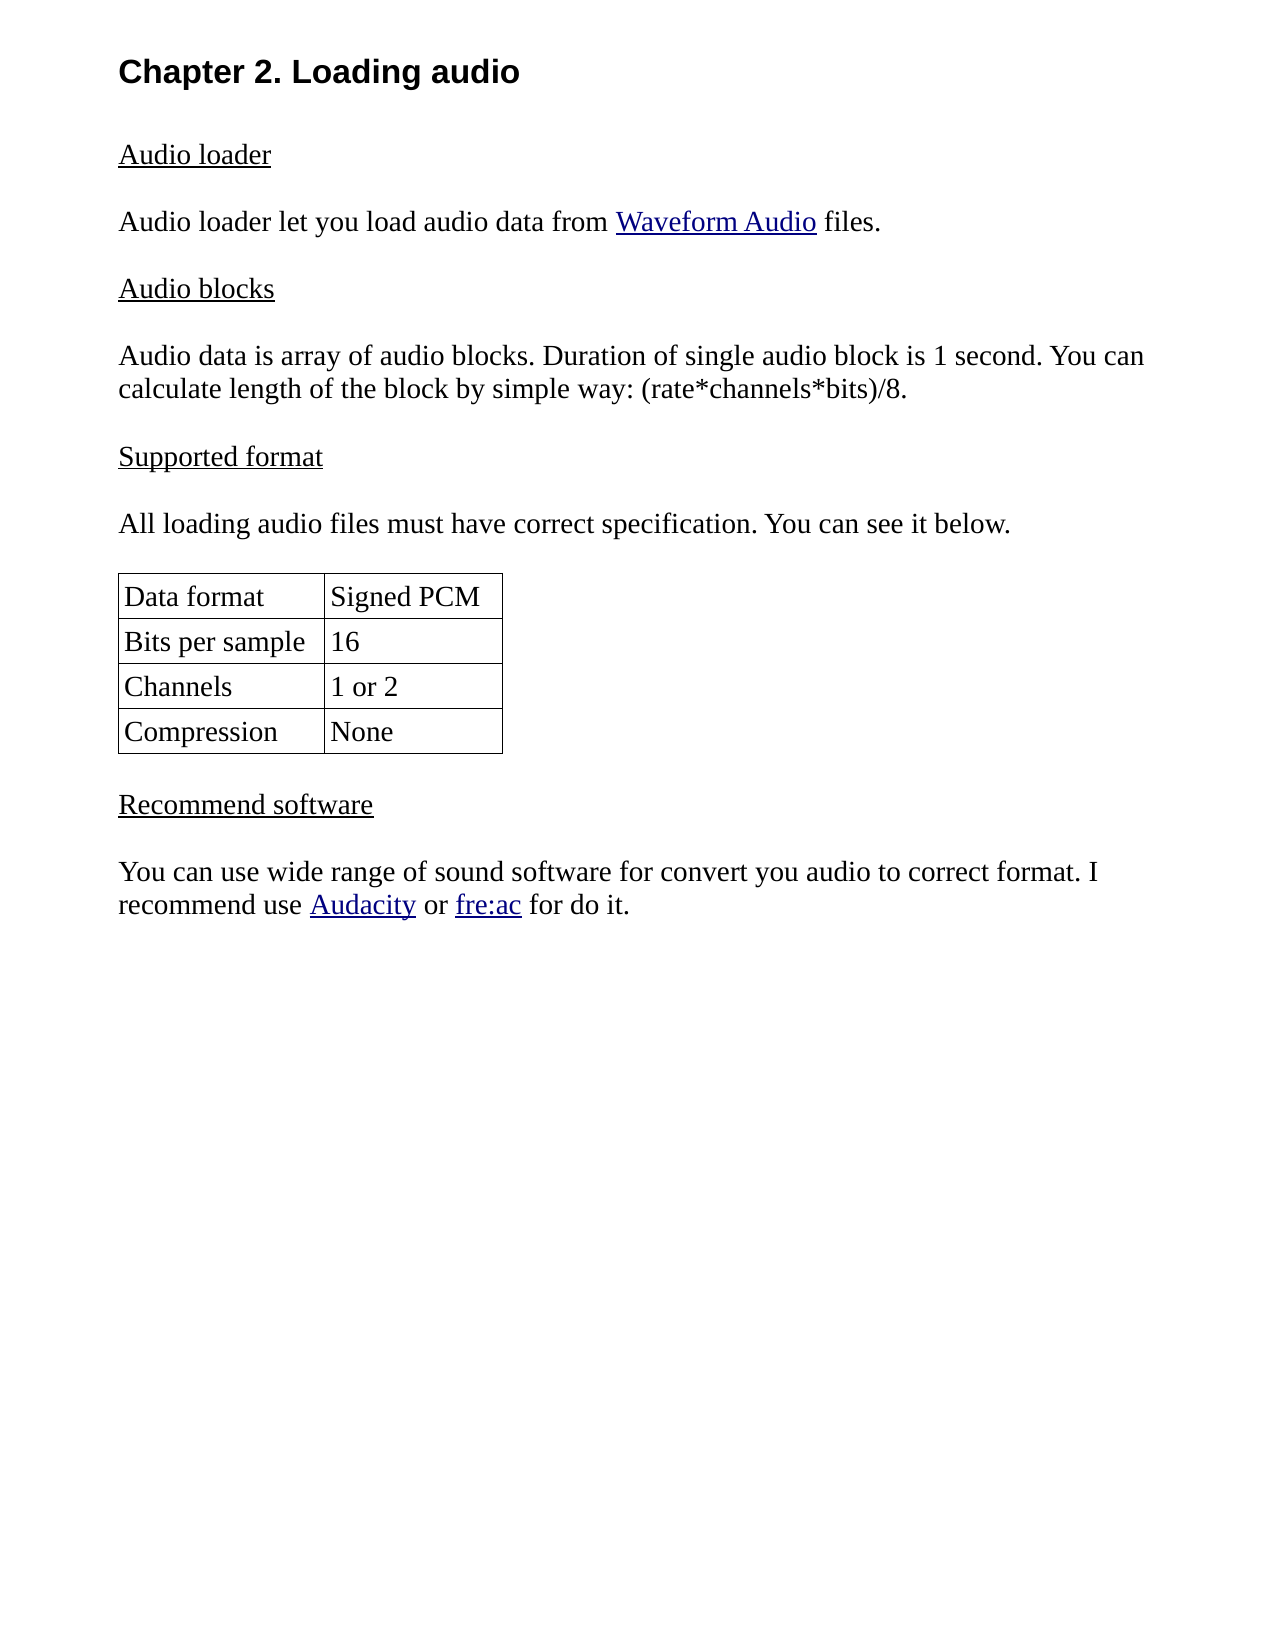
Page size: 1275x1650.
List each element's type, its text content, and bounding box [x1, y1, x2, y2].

text All loading audio files must have correct specification. You can see it below. [118, 506, 1157, 539]
table_cell Bits per sample [119, 619, 324, 663]
text Audio loader let you load audio data from Waveform Audio files. [118, 204, 1157, 237]
text Supported format [118, 439, 1157, 472]
table_cell Compression [119, 709, 324, 753]
text Audio loader [118, 137, 1157, 170]
table_cell 16 [325, 619, 502, 663]
text Audio blocks [118, 271, 1157, 304]
subtitle Chapter 2. Loading audio [118, 52, 1157, 91]
table_cell 1 or 2 [325, 664, 502, 708]
table_cell Channels [119, 664, 324, 708]
table_header Data format [119, 574, 324, 618]
text Recommend software [118, 787, 1157, 820]
table_cell None [325, 709, 502, 753]
text Audio data is array of audio blocks. Duration of single audio block is 1 second. You can calculate length of the block by simple way: (rate*channels*bits)/8. [118, 338, 1157, 405]
text You can use wide range of sound software for convert you audio to correct format. I recommend use Audacity or fre:ac for do it. [118, 854, 1157, 921]
table_header Signed PCM [325, 574, 502, 618]
